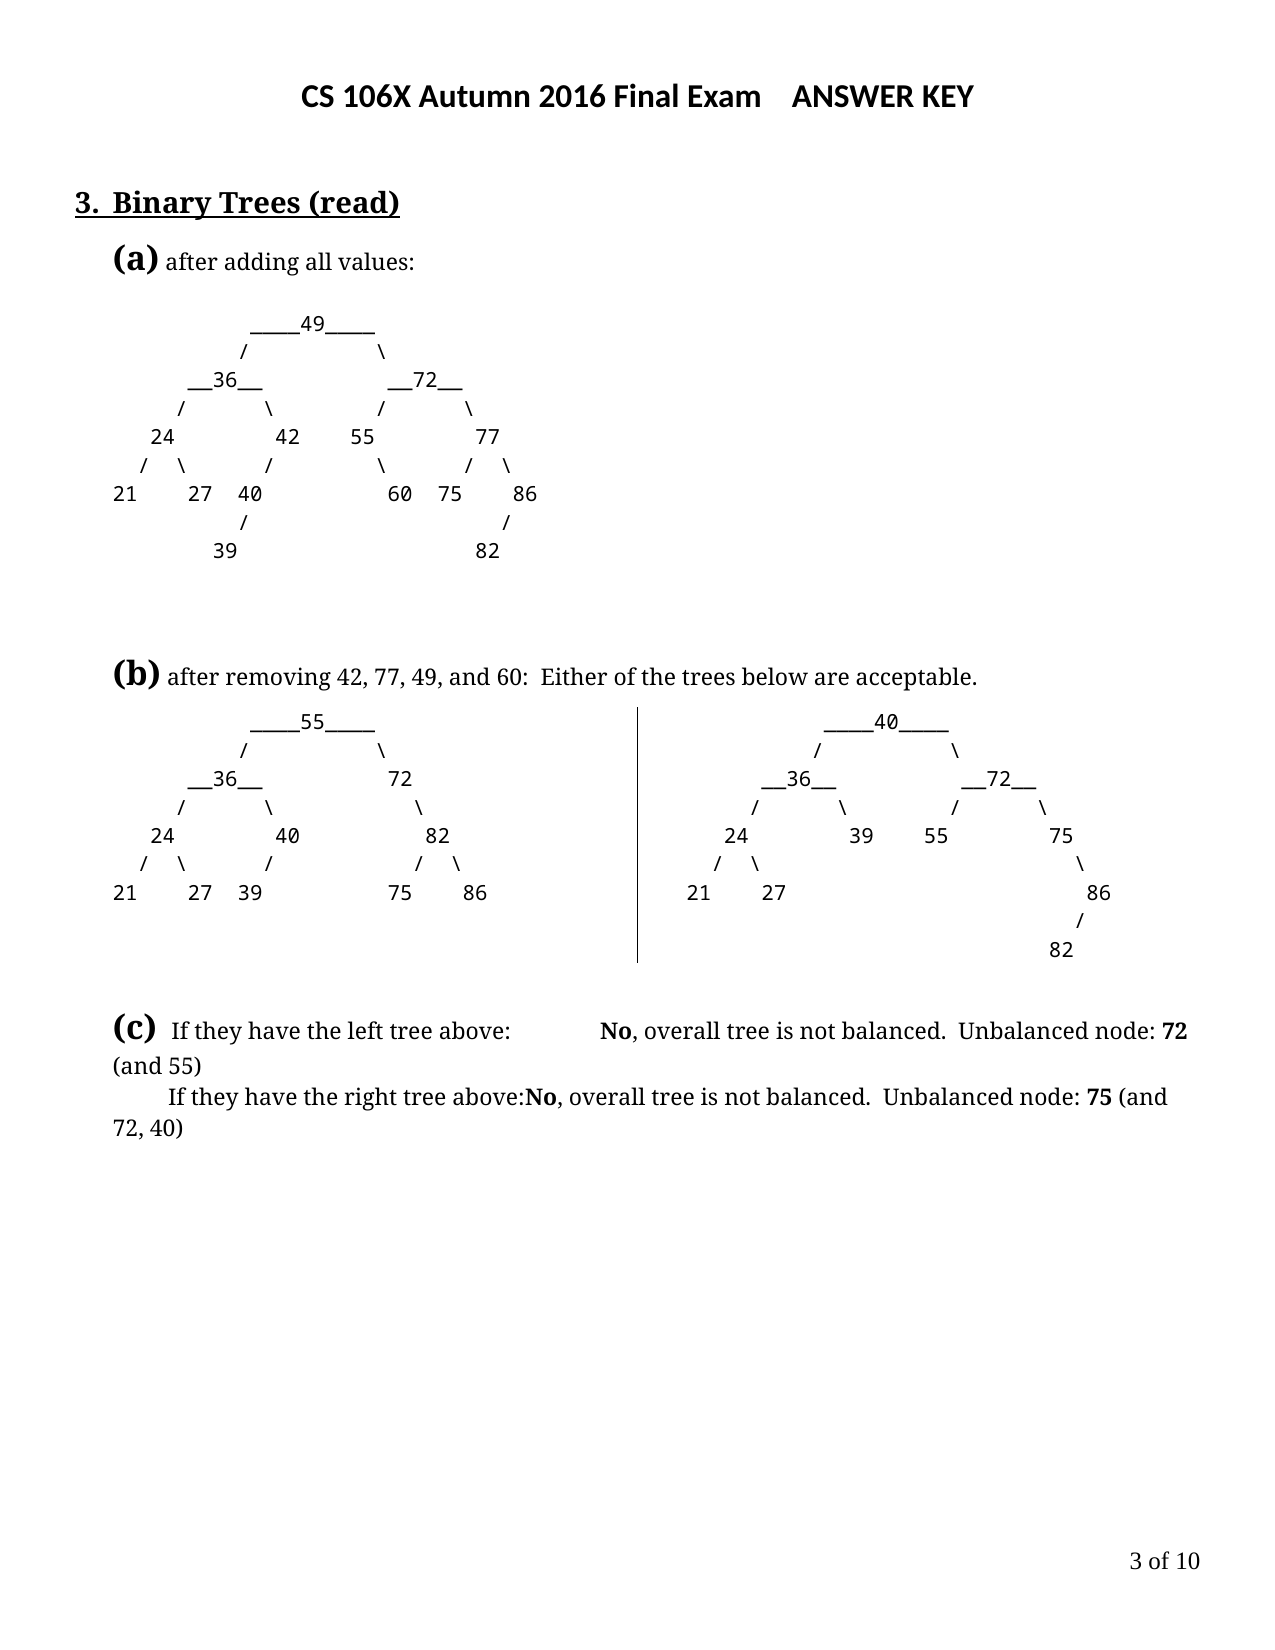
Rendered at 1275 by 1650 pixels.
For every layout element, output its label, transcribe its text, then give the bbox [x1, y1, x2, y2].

text 24 42 55 77 [112, 422, 1200, 451]
text (c) If they have the left tree above: No, overall tree is not balanced. Unbalanced node: 72 (and 55) If they have the right tree above: No, overall tree is not balanced. Unbalanced node: 75 (and 72, 40) [112, 1004, 1200, 1143]
text ____49____ [112, 309, 1200, 337]
text / \ / \ [112, 394, 1200, 422]
text __36__ __72__ [112, 366, 1200, 394]
table_header ____55____ / \ __36__ 72 / \ \ 24 40 82 / \ / / \ 21 27 39 75 86 [64, 707, 637, 963]
text / \ [112, 337, 1200, 366]
text (a) after adding all values: [112, 235, 1200, 280]
table_header ____40____ / \ __36__ __72__ / \ / \ 24 39 55 75 / \ \ 21 27 86 / 82 [638, 707, 1211, 963]
text 21 27 40 60 75 86 [112, 479, 1200, 508]
text (b) after removing 42, 77, 49, and 60: Either of the trees below are acceptable. [112, 649, 1200, 695]
text / \ / \ / \ [112, 451, 1200, 479]
text 39 82 [112, 536, 1200, 565]
text 3. Binary Trees (read) [75, 183, 1200, 222]
text / / [112, 508, 1200, 536]
